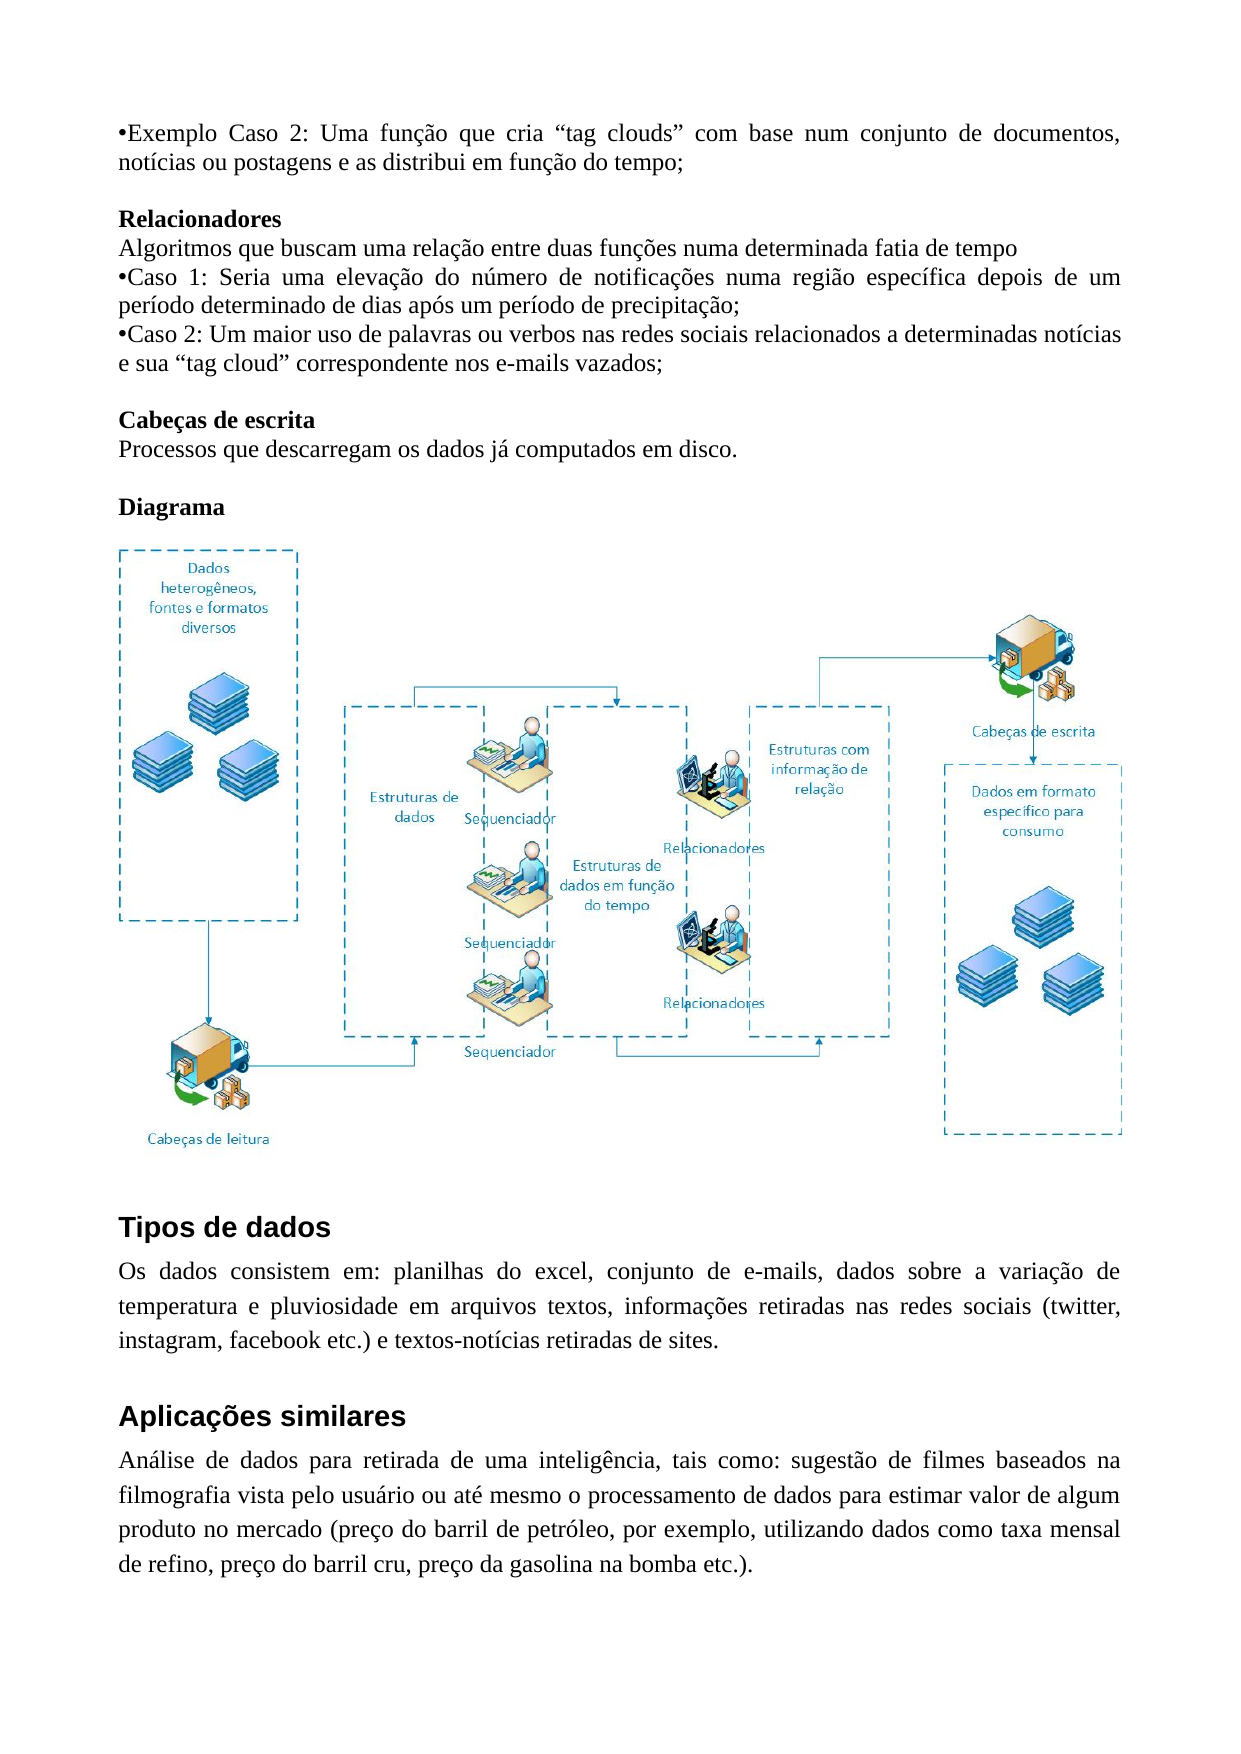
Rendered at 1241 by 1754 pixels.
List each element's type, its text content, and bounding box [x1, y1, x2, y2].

list Exemplo Caso 2: Uma função que cria “tag clouds” com base num conjunto de documentos, notícias ou postagens e as distribui em função do tempo; [118, 118, 1122, 176]
text Algoritmos que buscam uma relação entre duas funções numa determinada fatia de tempo [118, 233, 1122, 262]
text Cabeças de escrita [118, 406, 1122, 434]
list Caso 2: Um maior uso de palavras ou verbos nas redes sociais relacionados a determinadas notícias e sua “tag cloud” correspondente nos e-mails vazados; [118, 319, 1122, 377]
subtitle Tipos de dados [118, 1210, 1122, 1244]
text Processos que descarregam os dados já computados em disco. [118, 434, 1122, 463]
subtitle Aplicações similares [118, 1399, 1122, 1433]
text Os dados consistem em: planilhas do excel, conjunto de e-mails, dados sobre a variação de temperatura e pluviosidade em arquivos textos, informações retiradas nas redes sociais (twitter, instagram, facebook etc.) e textos-notícias retiradas de sites. [118, 1256, 1122, 1354]
text Análise de dados para retirada de uma inteligência, tais como: sugestão de filmes baseados na filmografia vista pelo usuário ou até mesmo o processamento de dados para estimar valor de algum produto no mercado (preço do barril de petróleo, por exemplo, utilizando dados como taxa mensal de refino, preço do barril cru, preço da gasolina na bomba etc.). [118, 1446, 1122, 1578]
text Diagrama [118, 492, 1122, 521]
list Caso 1: Seria uma elevação do número de notificações numa região específica depois de um período determinado de dias após um período de precipitação; [118, 262, 1122, 319]
text Relacionadores [118, 204, 1122, 233]
